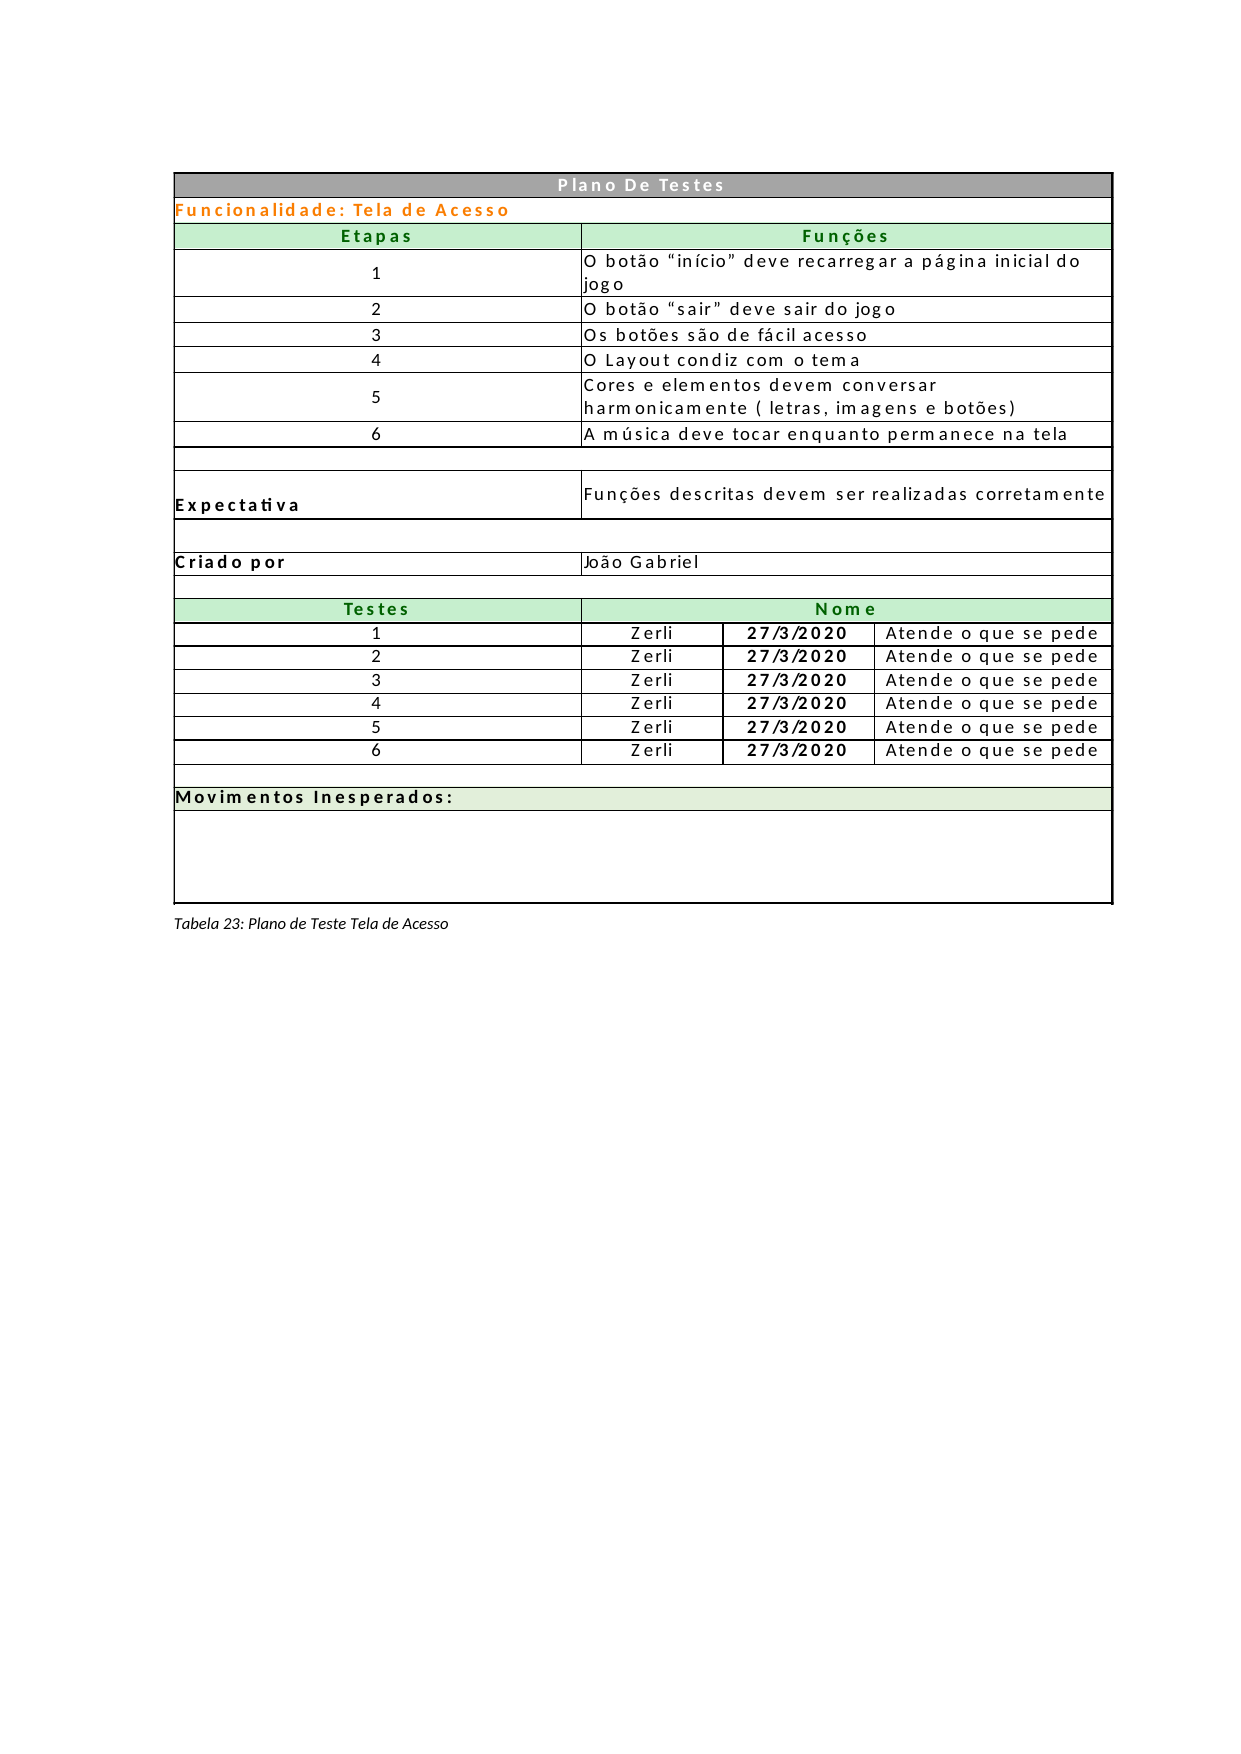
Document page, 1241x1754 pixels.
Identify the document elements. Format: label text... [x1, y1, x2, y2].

text Tabela 23: Plano de Teste Tela de Acesso [582, 670, 722, 693]
text Tabela 23: Plano de Teste Tela de Acesso [724, 670, 874, 693]
text Tabela 23: Plano de Teste Tela de Acesso [175, 297, 581, 322]
text Tabela 23: Plano de Teste Tela de Acesso [175, 647, 581, 669]
text Tabela 23: Plano de Teste Tela de Acesso [582, 553, 1111, 575]
text Tabela 23: Plano de Teste Tela de Acesso [875, 647, 1111, 669]
text Tabela 23: Plano de Teste Tela de Acesso [582, 250, 1111, 296]
text Tabela 23: Plano de Teste Tela de Acesso [175, 741, 581, 764]
text Tabela 23: Plano de Teste Tela de Acesso [875, 717, 1111, 739]
text Tabela 23: Plano de Teste Tela de Acesso [724, 624, 874, 645]
text Tabela 23: Plano de Teste Tela de Acesso [175, 250, 581, 296]
text Tabela 23: Plano de Teste Tela de Acesso [175, 373, 581, 421]
text Tabela 23: Plano de Teste Tela de Acesso [175, 323, 581, 346]
text Tabela 23: Plano de Teste Tela de Acesso [724, 741, 874, 764]
text Tabela 23: Plano de Teste Tela de Acesso [582, 347, 1111, 372]
text Tabela 23: Plano de Teste Tela de Acesso [175, 717, 581, 739]
text Tabela 23: Plano de Teste Tela de Acesso [175, 198, 1111, 222]
text Tabela 23: Plano de Teste Tela de Acesso [582, 373, 1111, 421]
text Tabela 23: Plano de Teste Tela de Acesso [724, 647, 874, 669]
text Tabela 23: Plano de Teste Tela de Acesso [175, 576, 1111, 598]
text Tabela 23: Plano de Teste Tela de Acesso [875, 670, 1111, 693]
text Tabela 23: Plano de Teste Tela de Acesso [875, 694, 1111, 716]
text Tabela 23: Plano de Teste Tela de Acesso [175, 670, 581, 693]
text Tabela 23: Plano de Teste Tela de Acesso [582, 624, 722, 645]
text Tabela 23: Plano de Teste Tela de Acesso [582, 717, 722, 739]
text Tabela 23: Plano de Teste Tela de Acesso [724, 694, 874, 716]
text Tabela 23: Plano de Teste Tela de Acesso [175, 520, 1111, 552]
text Tabela 23: Plano de Teste Tela de Acesso [875, 741, 1111, 764]
text Tabela 23: Plano de Teste Tela de Acesso [582, 694, 722, 716]
text Tabela 23: Plano de Teste Tela de Acesso [175, 553, 581, 575]
text Tabela 23: Plano de Teste Tela de Acesso [582, 647, 722, 669]
text Tabela 23: Plano de Teste Tela de Acesso [175, 422, 581, 446]
text Tabela 23: Plano de Teste Tela de Acesso [724, 717, 874, 739]
text Tabela 23: Plano de Teste Tela de Acesso [175, 811, 1111, 902]
text Tabela 23: Plano de Teste Tela de Acesso [175, 448, 1111, 470]
text Tabela 23: Plano de Teste Tela de Acesso [173, 904, 1113, 933]
text Tabela 23: Plano de Teste Tela de Acesso [175, 347, 581, 372]
text Tabela 23: Plano de Teste Tela de Acesso [175, 471, 581, 518]
text Tabela 23: Plano de Teste Tela de Acesso [582, 297, 1111, 322]
text Tabela 23: Plano de Teste Tela de Acesso [582, 741, 722, 764]
text Tabela 23: Plano de Teste Tela de Acesso [582, 323, 1111, 346]
text Tabela 23: Plano de Teste Tela de Acesso [175, 624, 581, 645]
text Tabela 23: Plano de Teste Tela de Acesso [582, 471, 1111, 518]
text Tabela 23: Plano de Teste Tela de Acesso [175, 694, 581, 716]
text Tabela 23: Plano de Teste Tela de Acesso [582, 422, 1111, 446]
text Tabela 23: Plano de Teste Tela de Acesso [175, 765, 1111, 786]
text Tabela 23: Plano de Teste Tela de Acesso [875, 624, 1111, 645]
